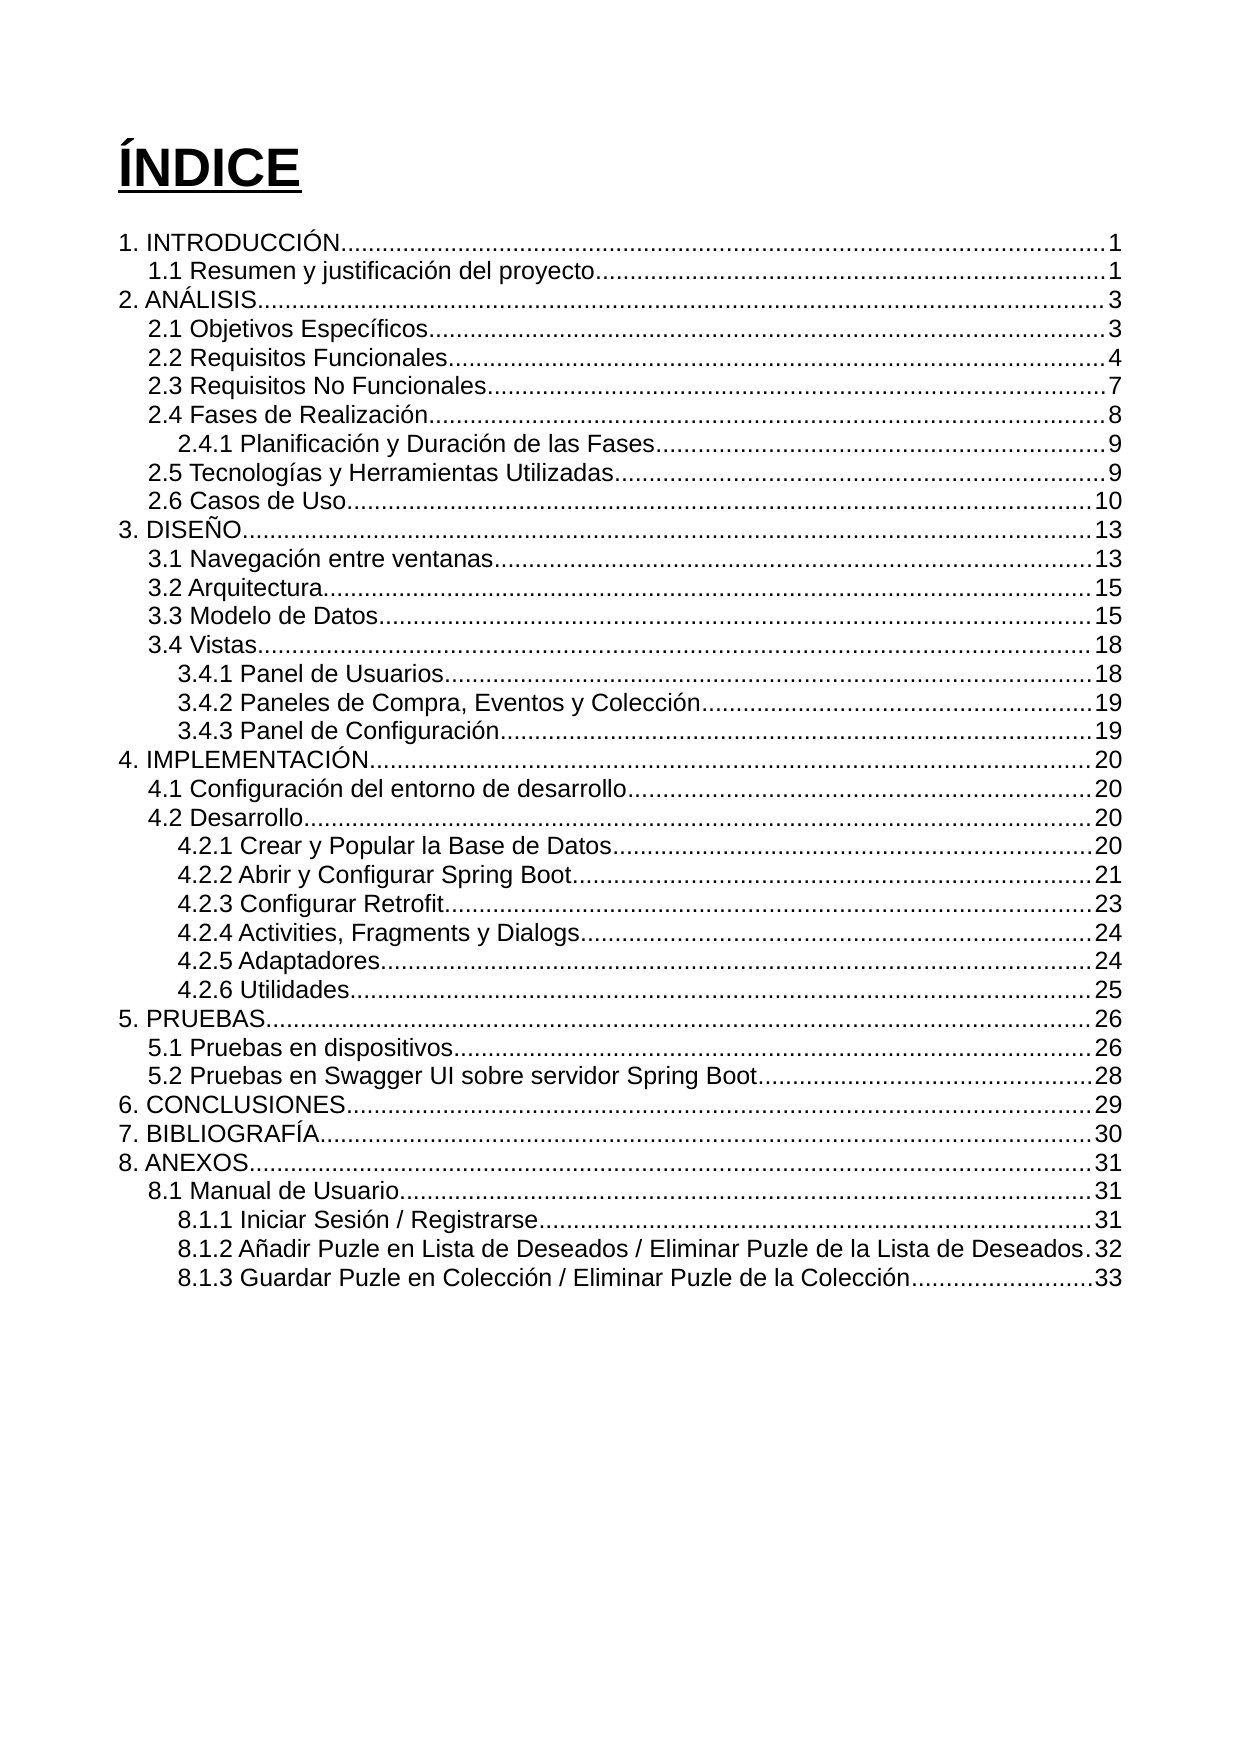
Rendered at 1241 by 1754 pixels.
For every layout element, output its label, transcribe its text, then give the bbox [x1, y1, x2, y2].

text 6. CONCLUSIONES 29 [118, 1090, 1122, 1119]
text 8. ANEXOS 31 [118, 1148, 1122, 1176]
text 8.1 Manual de Usuario 31 [148, 1176, 1122, 1205]
text 4.2.6 Utilidades 25 [177, 975, 1122, 1004]
text 4.1 Configuración del entorno de desarrollo 20 [148, 774, 1122, 803]
text 3.4.2 Paneles de Compra, Eventos y Colección 19 [177, 688, 1122, 716]
text 3. DISEÑO 13 [118, 515, 1122, 544]
text 8.1.2 Añadir Puzle en Lista de Deseados / Eliminar Puzle de la Lista de Deseados 32 [177, 1234, 1122, 1263]
text 2.1 Objetivos Específicos 3 [148, 314, 1122, 343]
text 7. BIBLIOGRAFÍA 30 [118, 1119, 1122, 1148]
text 3.2 Arquitectura 15 [148, 573, 1122, 601]
text 4.2 Desarrollo 20 [148, 803, 1122, 831]
text 2.2 Requisitos Funcionales 4 [148, 343, 1122, 371]
text 4.2.5 Adaptadores 24 [177, 946, 1122, 975]
text 2. ANÁLISIS 3 [118, 285, 1122, 314]
text 3.4 Vistas 18 [148, 630, 1122, 659]
text 4.2.4 Activities, Fragments y Dialogs 24 [177, 918, 1122, 946]
text 2.3 Requisitos No Funcionales 7 [148, 371, 1122, 400]
text 5.2 Pruebas en Swagger UI sobre servidor Spring Boot 28 [148, 1061, 1122, 1090]
text 1.1 Resumen y justificación del proyecto 1 [148, 256, 1122, 285]
text 3.4.1 Panel de Usuarios 18 [177, 659, 1122, 688]
subtitle ÍNDICE [118, 136, 1122, 198]
text 1. INTRODUCCIÓN 1 [118, 228, 1122, 256]
text 3.1 Navegación entre ventanas 13 [148, 544, 1122, 573]
text 2.5 Tecnologías y Herramientas Utilizadas 9 [148, 458, 1122, 486]
text 2.6 Casos de Uso 10 [148, 486, 1122, 515]
text 4.2.1 Crear y Popular la Base de Datos 20 [177, 831, 1122, 860]
text 5. PRUEBAS 26 [118, 1004, 1122, 1033]
text 3.3 Modelo de Datos 15 [148, 601, 1122, 630]
text 2.4.1 Planificación y Duración de las Fases 9 [177, 429, 1122, 458]
text 4.2.2 Abrir y Configurar Spring Boot 21 [177, 860, 1122, 889]
text 3.4.3 Panel de Configuración 19 [177, 716, 1122, 745]
text 2.4 Fases de Realización 8 [148, 400, 1122, 429]
text 5.1 Pruebas en dispositivos 26 [148, 1033, 1122, 1061]
text 8.1.1 Iniciar Sesión / Registrarse 31 [177, 1205, 1122, 1234]
text 4.2.3 Configurar Retrofit 23 [177, 889, 1122, 918]
text 8.1.3 Guardar Puzle en Colección / Eliminar Puzle de la Colección 33 [177, 1263, 1122, 1291]
text 4. IMPLEMENTACIÓN 20 [118, 745, 1122, 774]
